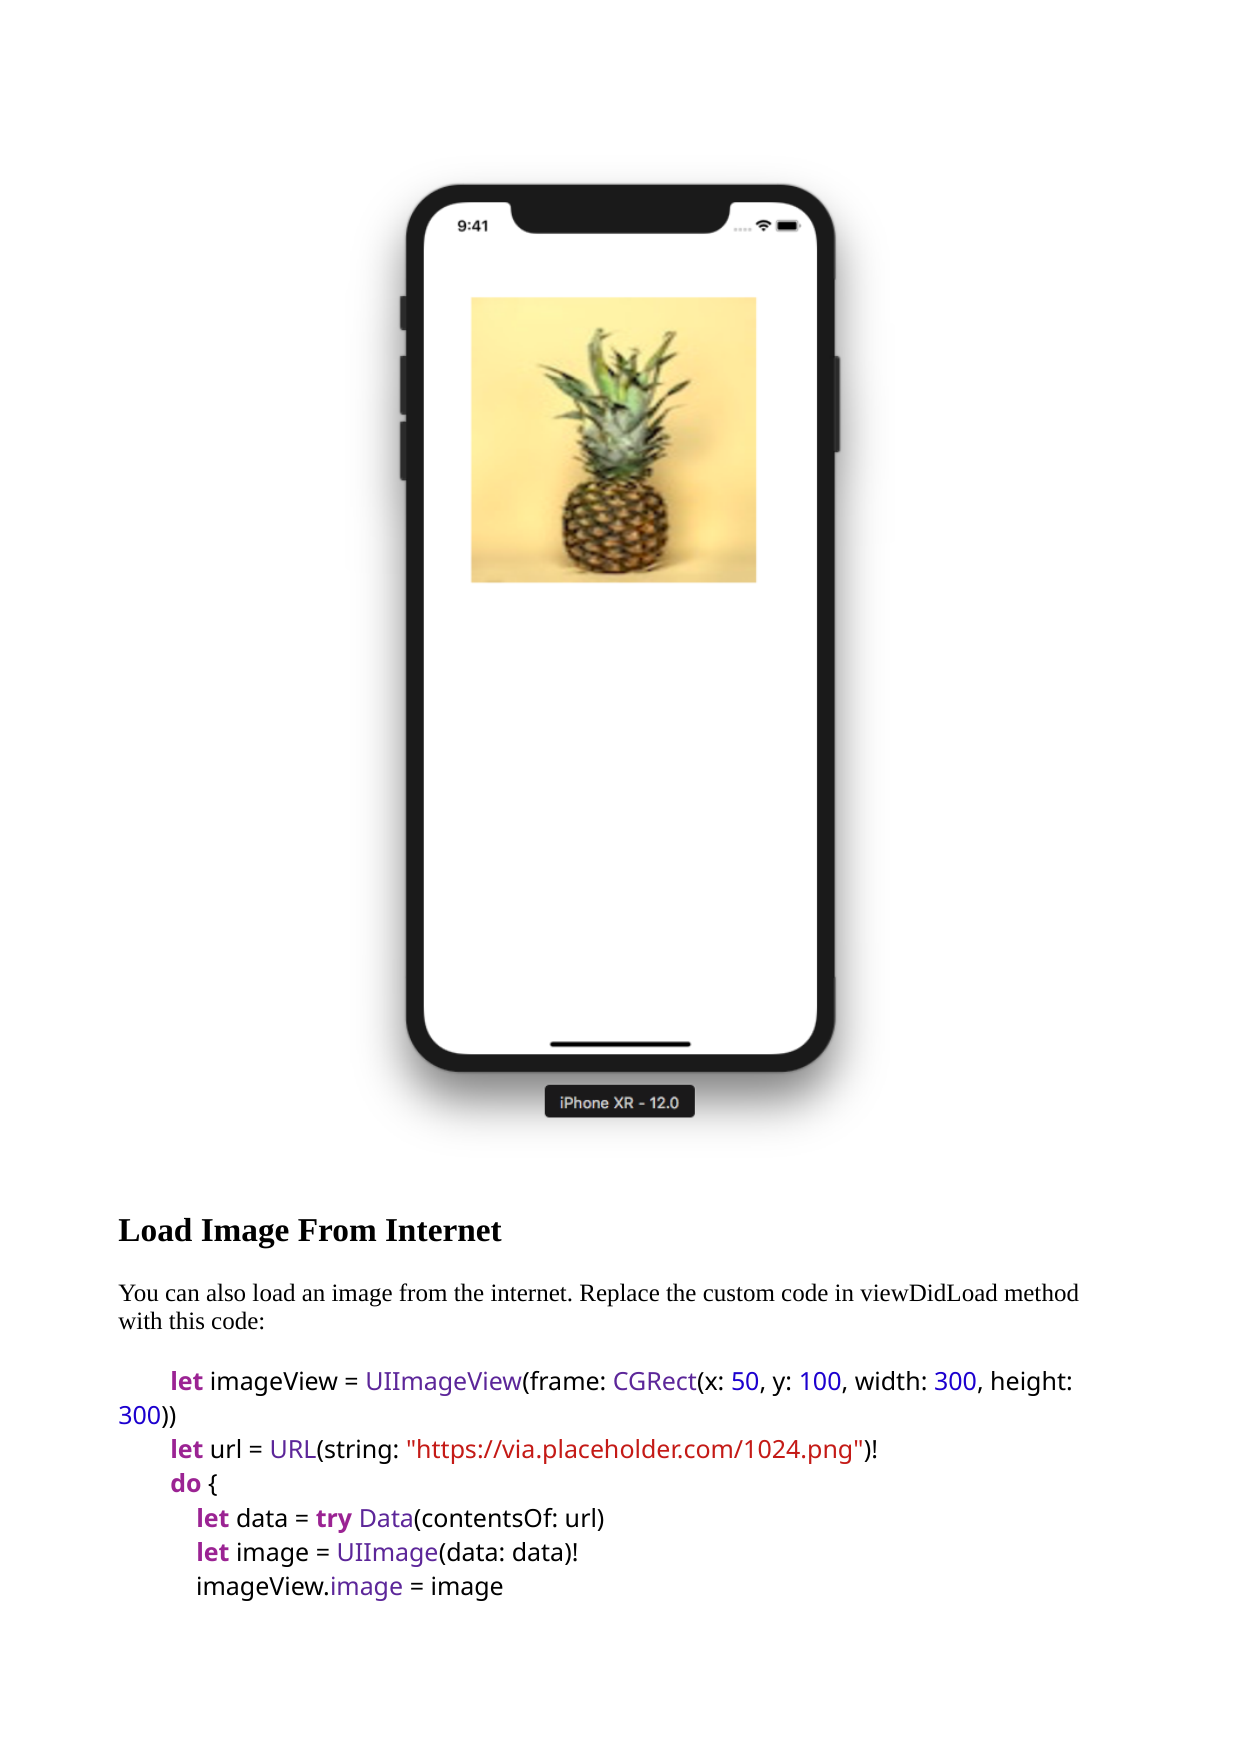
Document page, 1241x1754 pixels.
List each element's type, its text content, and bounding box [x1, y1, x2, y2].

text You can also load an image from the internet. Replace the custom code in viewDidLoad method with this code: [118, 1278, 1122, 1335]
text Load Image From Internet [118, 1211, 1122, 1249]
text let data = try Data(contentsOf: url) [118, 1500, 1122, 1534]
text imageView.image = image [118, 1568, 1122, 1602]
text let imageView = UIImageView(frame: CGRect(x: 50, y: 100, width: 300, height: 300)) [118, 1364, 1122, 1432]
text let image = UIImage(data: data)! [118, 1534, 1122, 1568]
picture [330, 146, 911, 1167]
text let url = URL(string: "https://via.placeholder.com/1024.png")! [118, 1432, 1122, 1466]
text do { [118, 1466, 1122, 1500]
